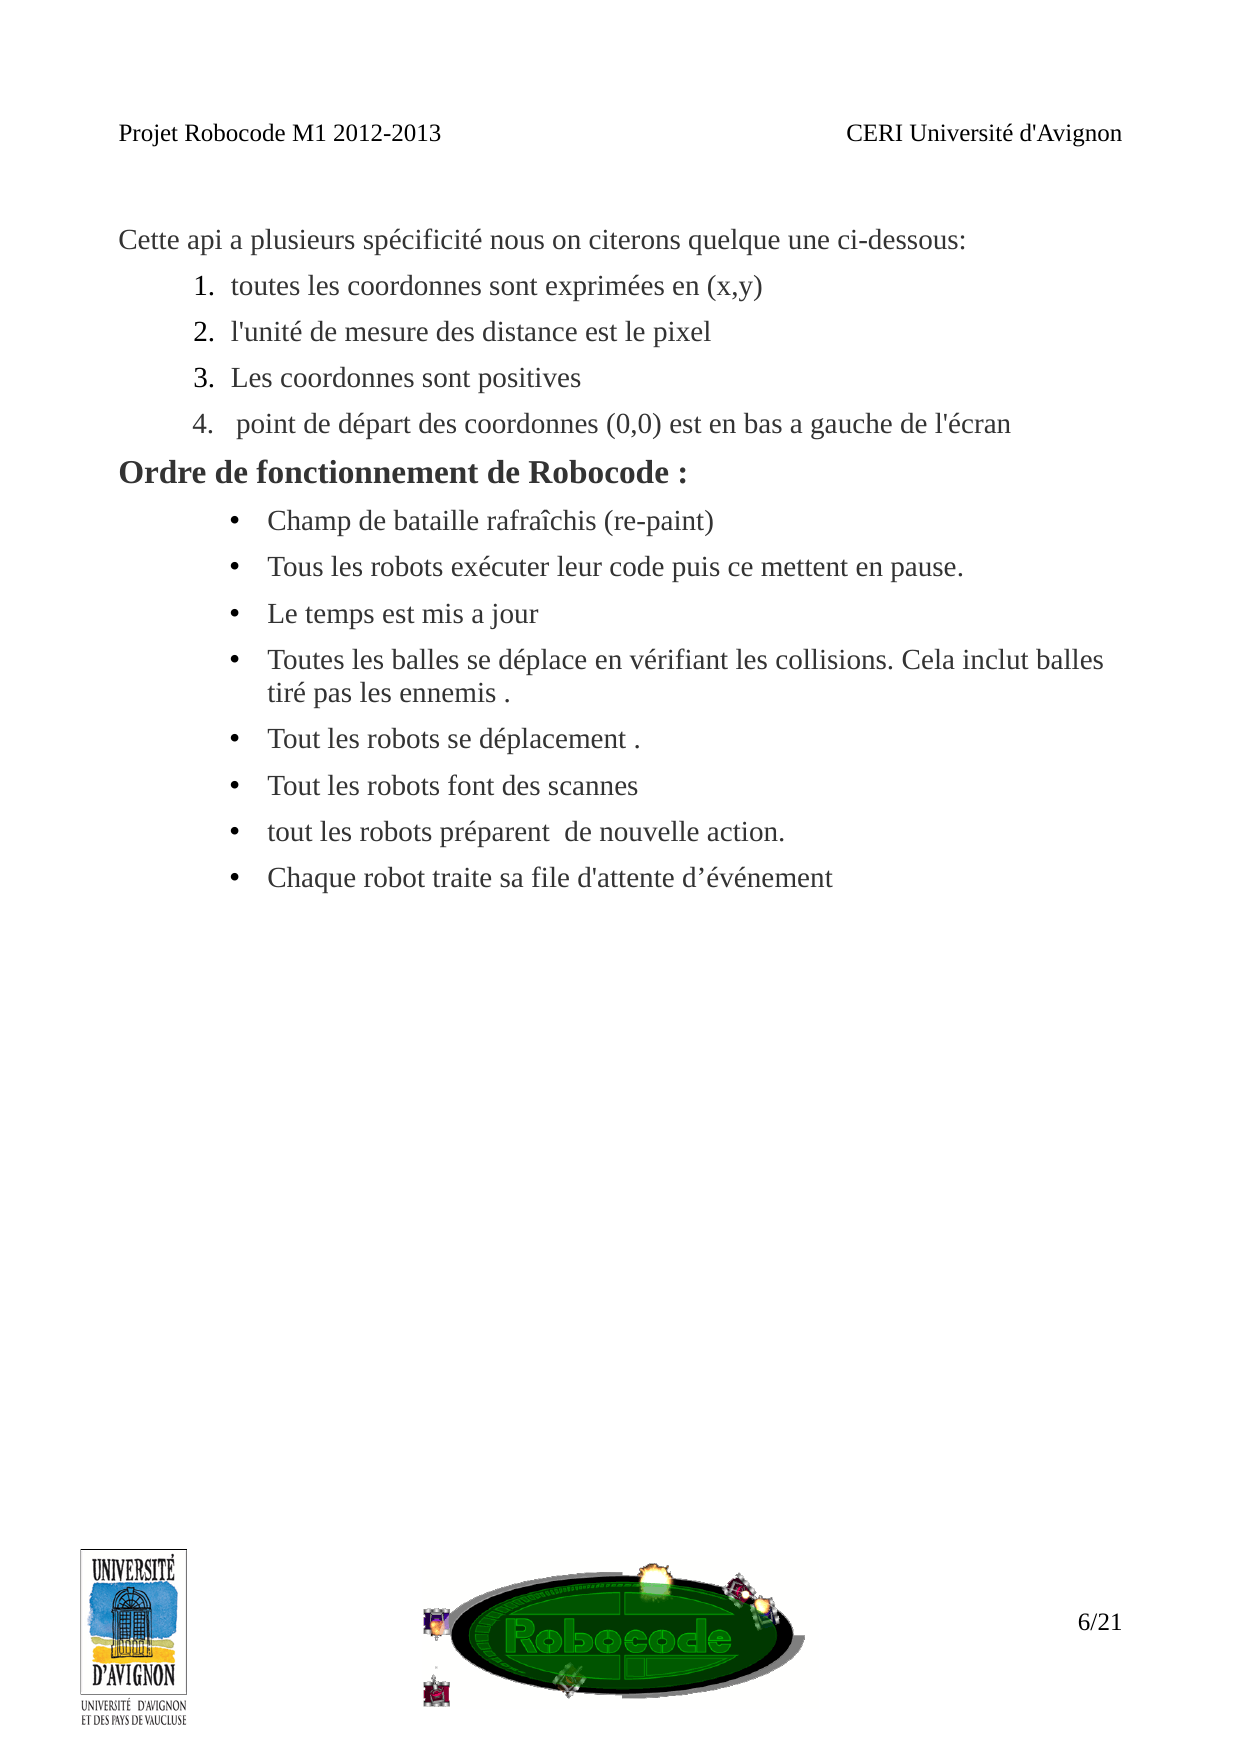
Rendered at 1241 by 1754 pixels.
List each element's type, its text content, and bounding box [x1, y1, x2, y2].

list tout les robots préparent de nouvelle action. [229, 814, 1122, 847]
list Toutes les balles se déplace en vérifiant les collisions. Cela inclut balles tiré pas les ennemis . [229, 642, 1122, 709]
list Tout les robots font des scannes [229, 768, 1122, 801]
list Champ de bataille rafraîchis (re-paint) [229, 503, 1122, 537]
text 4. point de départ des coordonnes (0,0) est en bas a gauche de l'écran [118, 407, 1122, 440]
picture [80, 1549, 187, 1736]
list Les coordonnes sont positives [193, 361, 1122, 394]
list Tout les robots se déplacement . [229, 722, 1122, 755]
list l'unité de mesure des distance est le pixel [193, 314, 1122, 348]
list Chaque robot traite sa file d'attente d’événement [229, 860, 1122, 894]
text Cette api a plusieurs spécificité nous on citerons quelque une ci-dessous: [118, 222, 1122, 256]
picture [421, 1555, 819, 1709]
list toutes les coordonnes sont exprimées en (x,y) [193, 268, 1122, 302]
text Ordre de fonctionnement de Robocode : [118, 453, 1122, 491]
list Le temps est mis a jour [229, 596, 1122, 629]
list Tous les robots exécuter leur code puis ce mettent en pause. [229, 549, 1122, 583]
